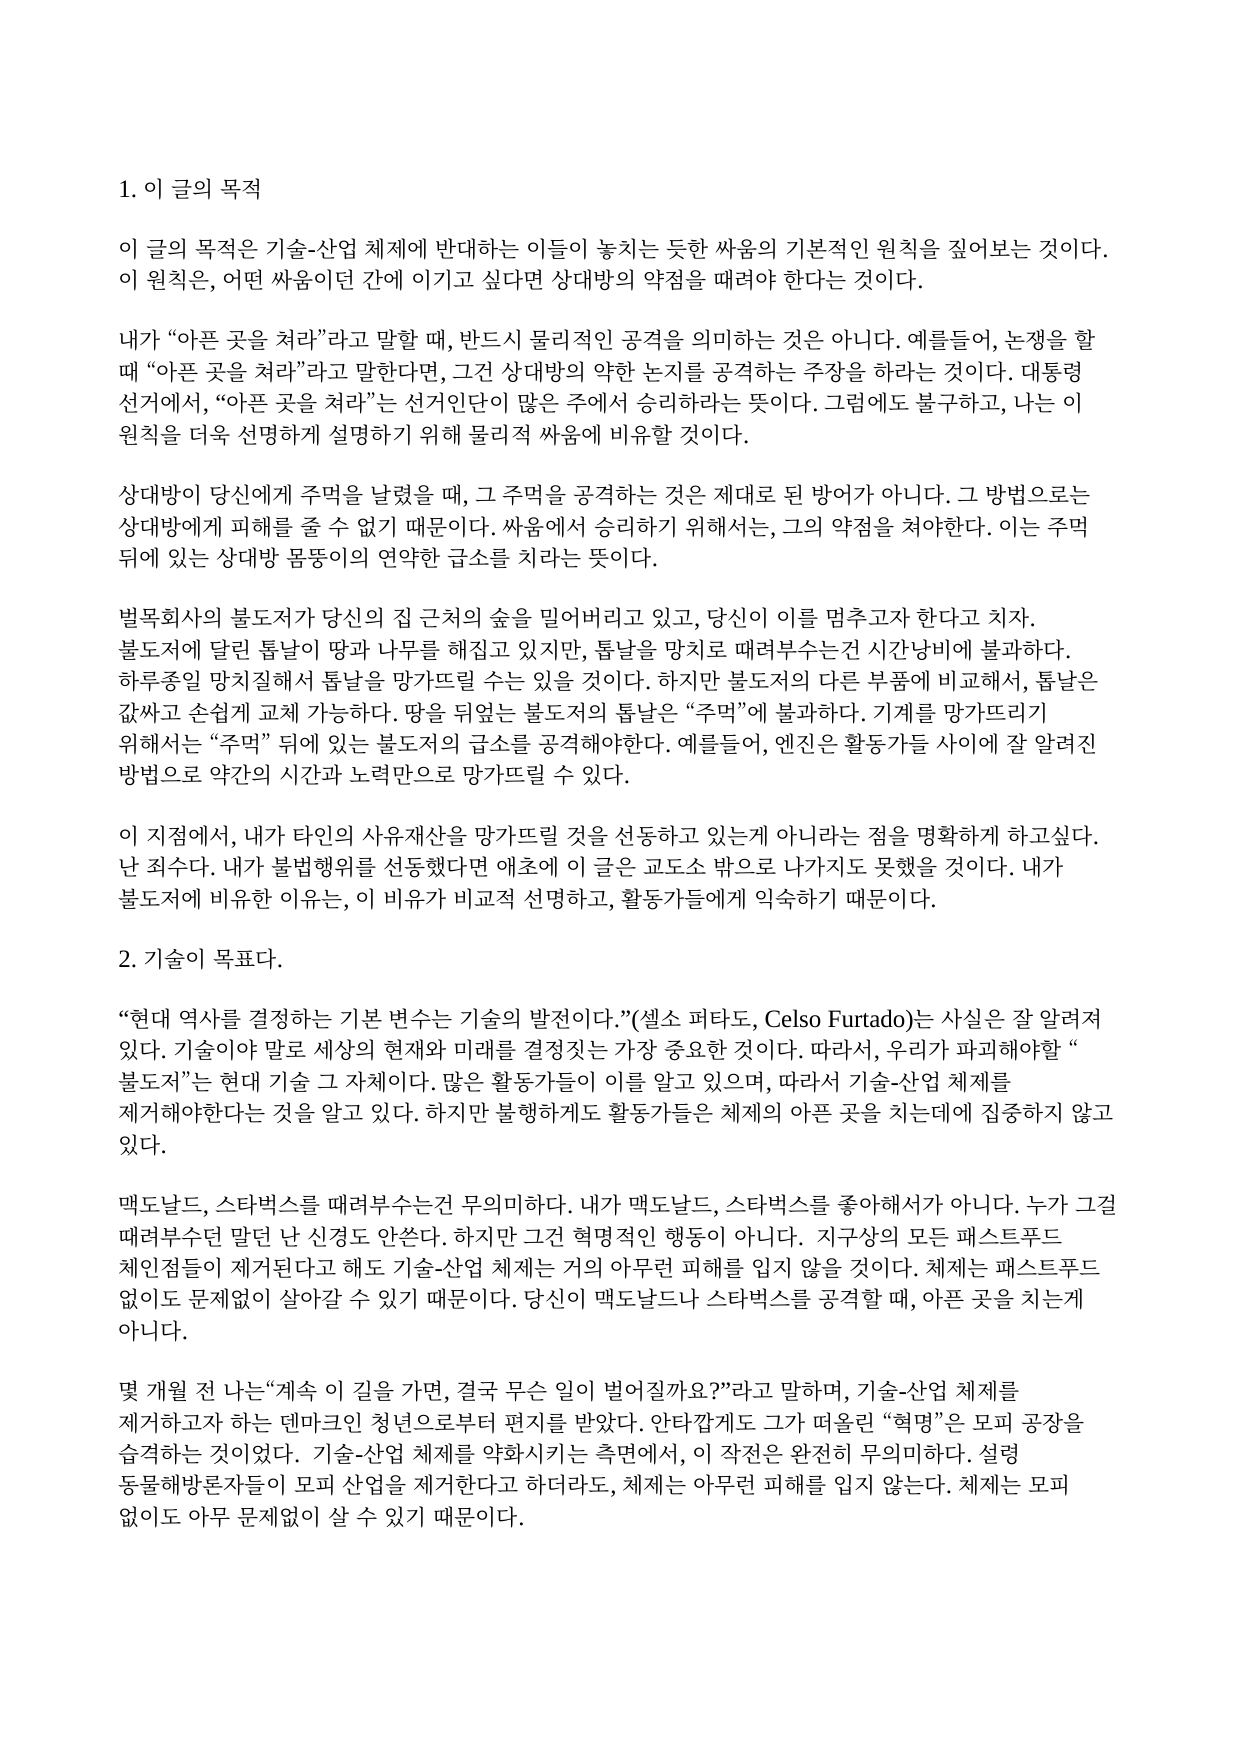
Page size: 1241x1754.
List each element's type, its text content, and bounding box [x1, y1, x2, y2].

text “현대 역사를 결정하는 기본 변수는 기술의 발전이다.”(셀소 퍼타도, Celso Furtado)는 사실은 잘 알려져 있다. 기술이야 말로 세상의 현재와 미래를 결정짓는 가장 중요한 것이다. 따라서, 우리가 파괴해야할 “불도저”는 현대 기술 그 자체이다. 많은 활동가들이 이를 알고 있으며, 따라서 기술-산업 체제를 제거해야한다는 것을 알고 있다. 하지만 불행하게도 활동가들은 체제의 아픈 곳을 치는데에 집중하지 않고 있다. [118, 1002, 1122, 1159]
text 이 글의 목적은 기술-산업 체제에 반대하는 이들이 놓치는 듯한 싸움의 기본적인 원칙을 짚어보는 것이다. 이 원칙은, 어떤 싸움이던 간에 이기고 싶다면 상대방의 약점을 때려야 한다는 것이다. [118, 232, 1122, 295]
text 맥도날드, 스타벅스를 때려부수는건 무의미하다. 내가 맥도날드, 스타벅스를 좋아해서가 아니다. 누가 그걸 때려부수던 말던 난 신경도 안쓴다. 하지만 그건 혁명적인 행동이 아니다. 지구상의 모든 패스트푸드 체인점들이 제거된다고 해도 기술-산업 체제는 거의 아무런 피해를 입지 않을 것이다. 체제는 패스트푸드 없이도 문제없이 살아갈 수 있기 때문이다. 당신이 맥도날드나 스타벅스를 공격할 때, 아픈 곳을 치는게 아니다. [118, 1188, 1122, 1346]
text 2. 기술이 목표다. [118, 942, 1122, 973]
text 벌목회사의 불도저가 당신의 집 근처의 숲을 밀어버리고 있고, 당신이 이를 멈추고자 한다고 치자. 불도저에 달린 톱날이 땅과 나무를 해집고 있지만, 톱날을 망치로 때려부수는건 시간낭비에 불과하다. 하루종일 망치질해서 톱날을 망가뜨릴 수는 있을 것이다. 하지만 불도저의 다른 부품에 비교해서, 톱날은 값싸고 손쉽게 교체 가능하다. 땅을 뒤엎는 불도저의 톱날은 “주먹”에 불과하다. 기계를 망가뜨리기 위해서는 “주먹” 뒤에 있는 불도저의 급소를 공격해야한다. 예를들어, 엔진은 활동가들 사이에 잘 알려진 방법으로 약간의 시간과 노력만으로 망가뜨릴 수 있다. [118, 601, 1122, 790]
text 1. 이 글의 목적 [118, 172, 1122, 203]
text 내가 “아픈 곳을 쳐라”라고 말할 때, 반드시 물리적인 공격을 의미하는 것은 아니다. 예를들어, 논쟁을 할 때 “아픈 곳을 쳐라”라고 말한다면, 그건 상대방의 약한 논지를 공격하는 주장을 하라는 것이다. 대통령 선거에서, “아픈 곳을 쳐라”는 선거인단이 많은 주에서 승리하라는 뜻이다. 그럼에도 불구하고, 나는 이 원칙을 더욱 선명하게 설명하기 위해 물리적 싸움에 비유할 것이다. [118, 324, 1122, 449]
text 상대방이 당신에게 주먹을 날렸을 때, 그 주먹을 공격하는 것은 제대로 된 방어가 아니다. 그 방법으로는 상대방에게 피해를 줄 수 없기 때문이다. 싸움에서 승리하기 위해서는, 그의 약점을 쳐야한다. 이는 주먹 뒤에 있는 상대방 몸뚱이의 연약한 급소를 치라는 뜻이다. [118, 478, 1122, 573]
text 이 지점에서, 내가 타인의 사유재산을 망가뜨릴 것을 선동하고 있는게 아니라는 점을 명확하게 하고싶다. 난 죄수다. 내가 불법행위를 선동했다면 애초에 이 글은 교도소 밖으로 나가지도 못했을 것이다. 내가 불도저에 비유한 이유는, 이 비유가 비교적 선명하고, 활동가들에게 익숙하기 때문이다. [118, 819, 1122, 913]
text 몇 개월 전 나는“계속 이 길을 가면, 결국 무슨 일이 벌어질까요?”라고 말하며, 기술-산업 체제를 제거하고자 하는 덴마크인 청년으로부터 편지를 받았다. 안타깝게도 그가 떠올린 “혁명”은 모피 공장을 습격하는 것이었다. 기술-산업 체제를 약화시키는 측면에서, 이 작전은 완전히 무의미하다. 설령 동물해방론자들이 모피 산업을 제거한다고 하더라도, 체제는 아무런 피해를 입지 않는다. 체제는 모피 없이도 아무 문제없이 살 수 있기 때문이다. [118, 1374, 1122, 1532]
